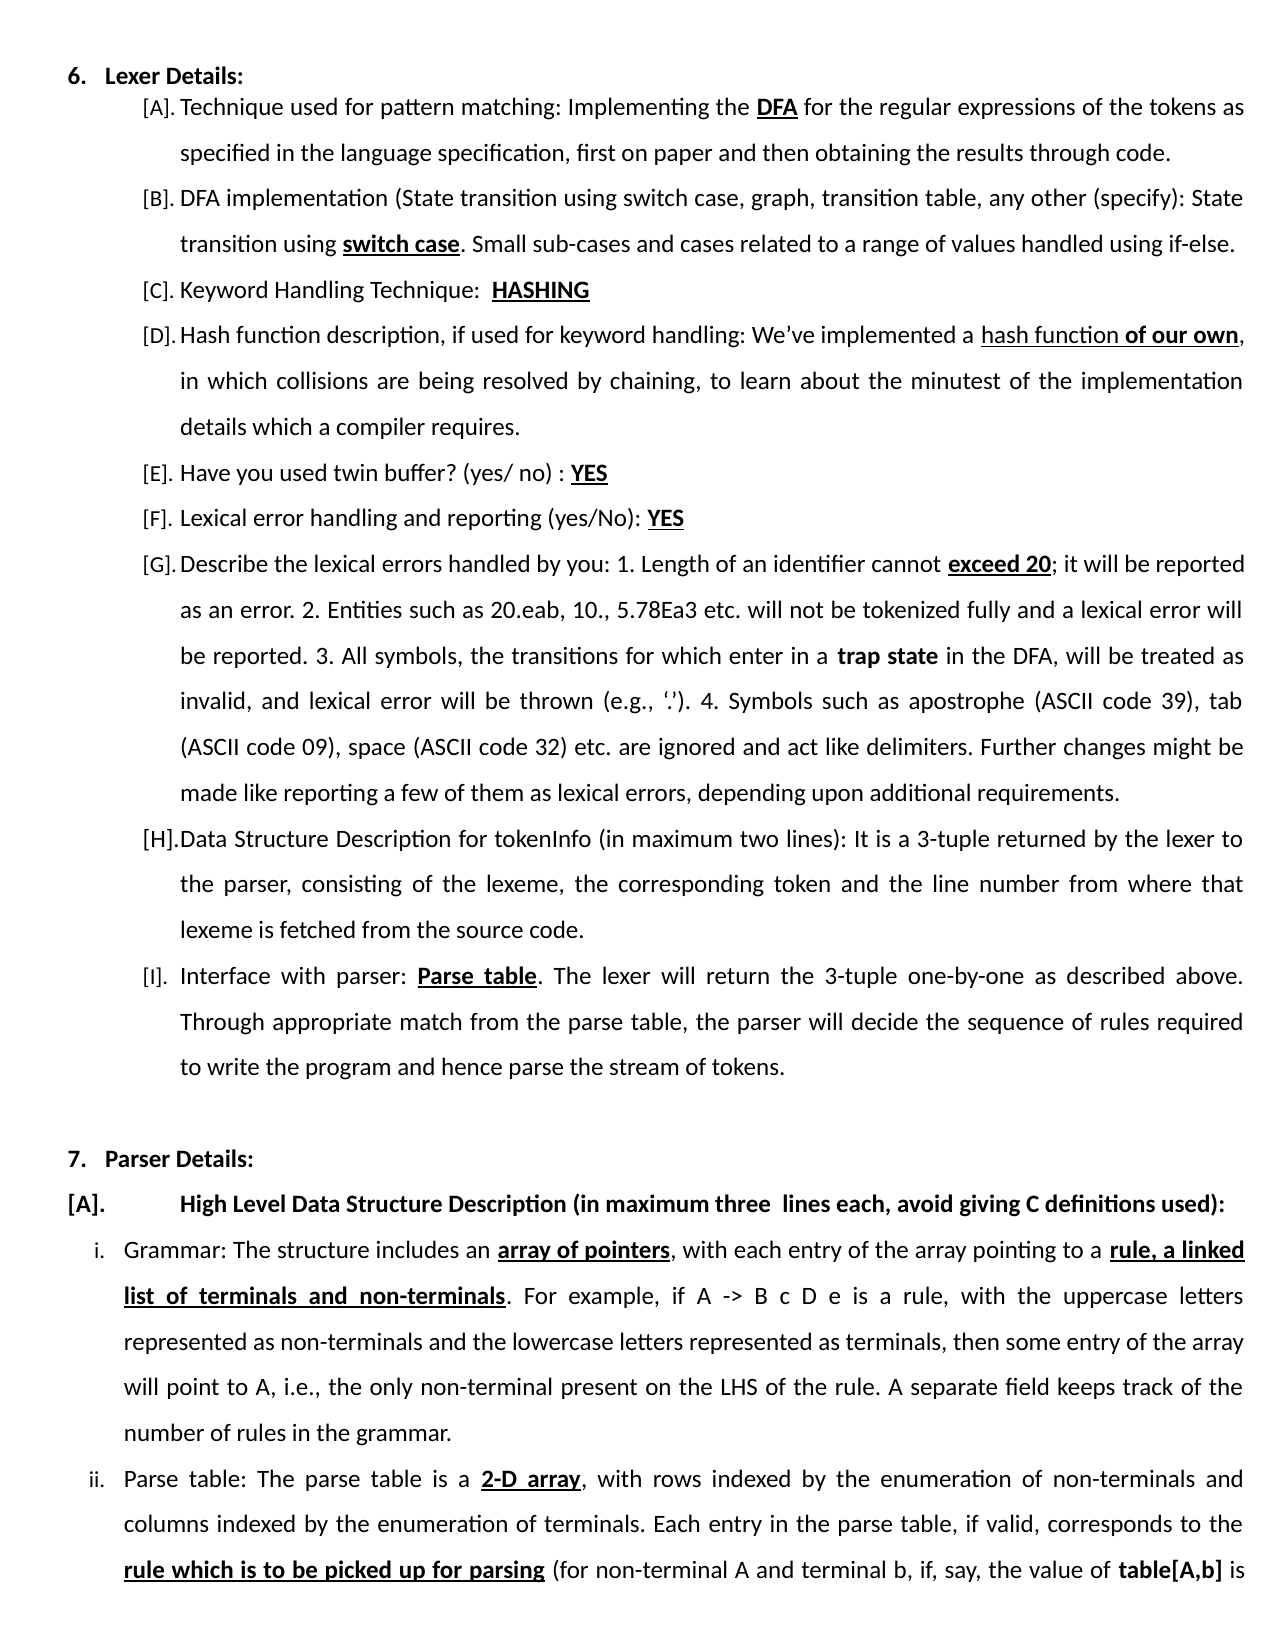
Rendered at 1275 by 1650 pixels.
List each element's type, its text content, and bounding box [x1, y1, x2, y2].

list High Level Data Structure Description (in maximum three lines each, avoid giving C definitions used): [67, 1188, 1245, 1219]
list Lexical error handling and reporting (yes/No): YES [142, 503, 1245, 533]
list Describe the lexical errors handled by you: 1. Length of an identifier cannot exceed 20; it will be reported as an error. 2. Entities such as 20.eab, 10., 5.78Ea3 etc. will not be tokenized fully and a lexical error will be reported. 3. All symbols, the transitions for which enter in a trap state in the DFA, will be treated as invalid, and lexical error will be thrown (e.g., ‘.’). 4. Symbols such as apostrophe (ASCII code 39), tab (ASCII code 09), space (ASCII code 32) etc. are ignored and act like delimiters. Further changes might be made like reporting a few of them as lexical errors, depending upon additional requirements. [142, 548, 1245, 807]
list Lexer Details: [67, 61, 1245, 91]
list Keyword Handling Technique: HASHING [142, 274, 1245, 304]
list Interface with parser: Parse table. The lexer will return the 3-tuple one-by-one as described above. Through appropriate match from the parse table, the parser will decide the sequence of rules required to write the program and hence parse the stream of tokens. [142, 960, 1245, 1082]
list Parser Details: [67, 1143, 1245, 1173]
list Hash function description, if used for keyword handling: We’ve implemented a hash function of our own, in which collisions are being resolved by chaining, to learn about the minutest of the implementation details which a compiler requires. [142, 320, 1245, 442]
list Data Structure Description for tokenInfo (in maximum two lines): It is a 3-tuple returned by the lexer to the parser, consisting of the lexeme, the corresponding token and the line number from where that lexeme is fetched from the source code. [142, 823, 1245, 945]
list Grammar: The structure includes an array of pointers, with each entry of the array pointing to a rule, a linked list of terminals and non-terminals. For example, if A -> B c D e is a rule, with the uppercase letters represented as non-terminals and the lowercase letters represented as terminals, then some entry of the array will point to A, i.e., the only non-terminal present on the LHS of the rule. A separate field keeps track of the number of rules in the grammar. [105, 1234, 1245, 1448]
list Have you used twin buffer? (yes/ no) : YES [142, 457, 1245, 487]
list Parse table: The parse table is a 2-D array, with rows indexed by the enumeration of non-terminals and columns indexed by the enumeration of terminals. Each entry in the parse table, if valid, corresponds to the rule which is to be picked up for parsing (for non-terminal A and terminal b, if, say, the value of table[A,b] is [105, 1463, 1245, 1585]
list DFA implementation (State transition using switch case, graph, transition table, any other (specify): State transition using switch case. Small sub-cases and cases related to a range of values handled using if-else. [142, 182, 1245, 259]
list Technique used for pattern matching: Implementing the DFA for the regular expressions of the tokens as specified in the language specification, first on paper and then obtaining the results through code. [142, 91, 1245, 167]
